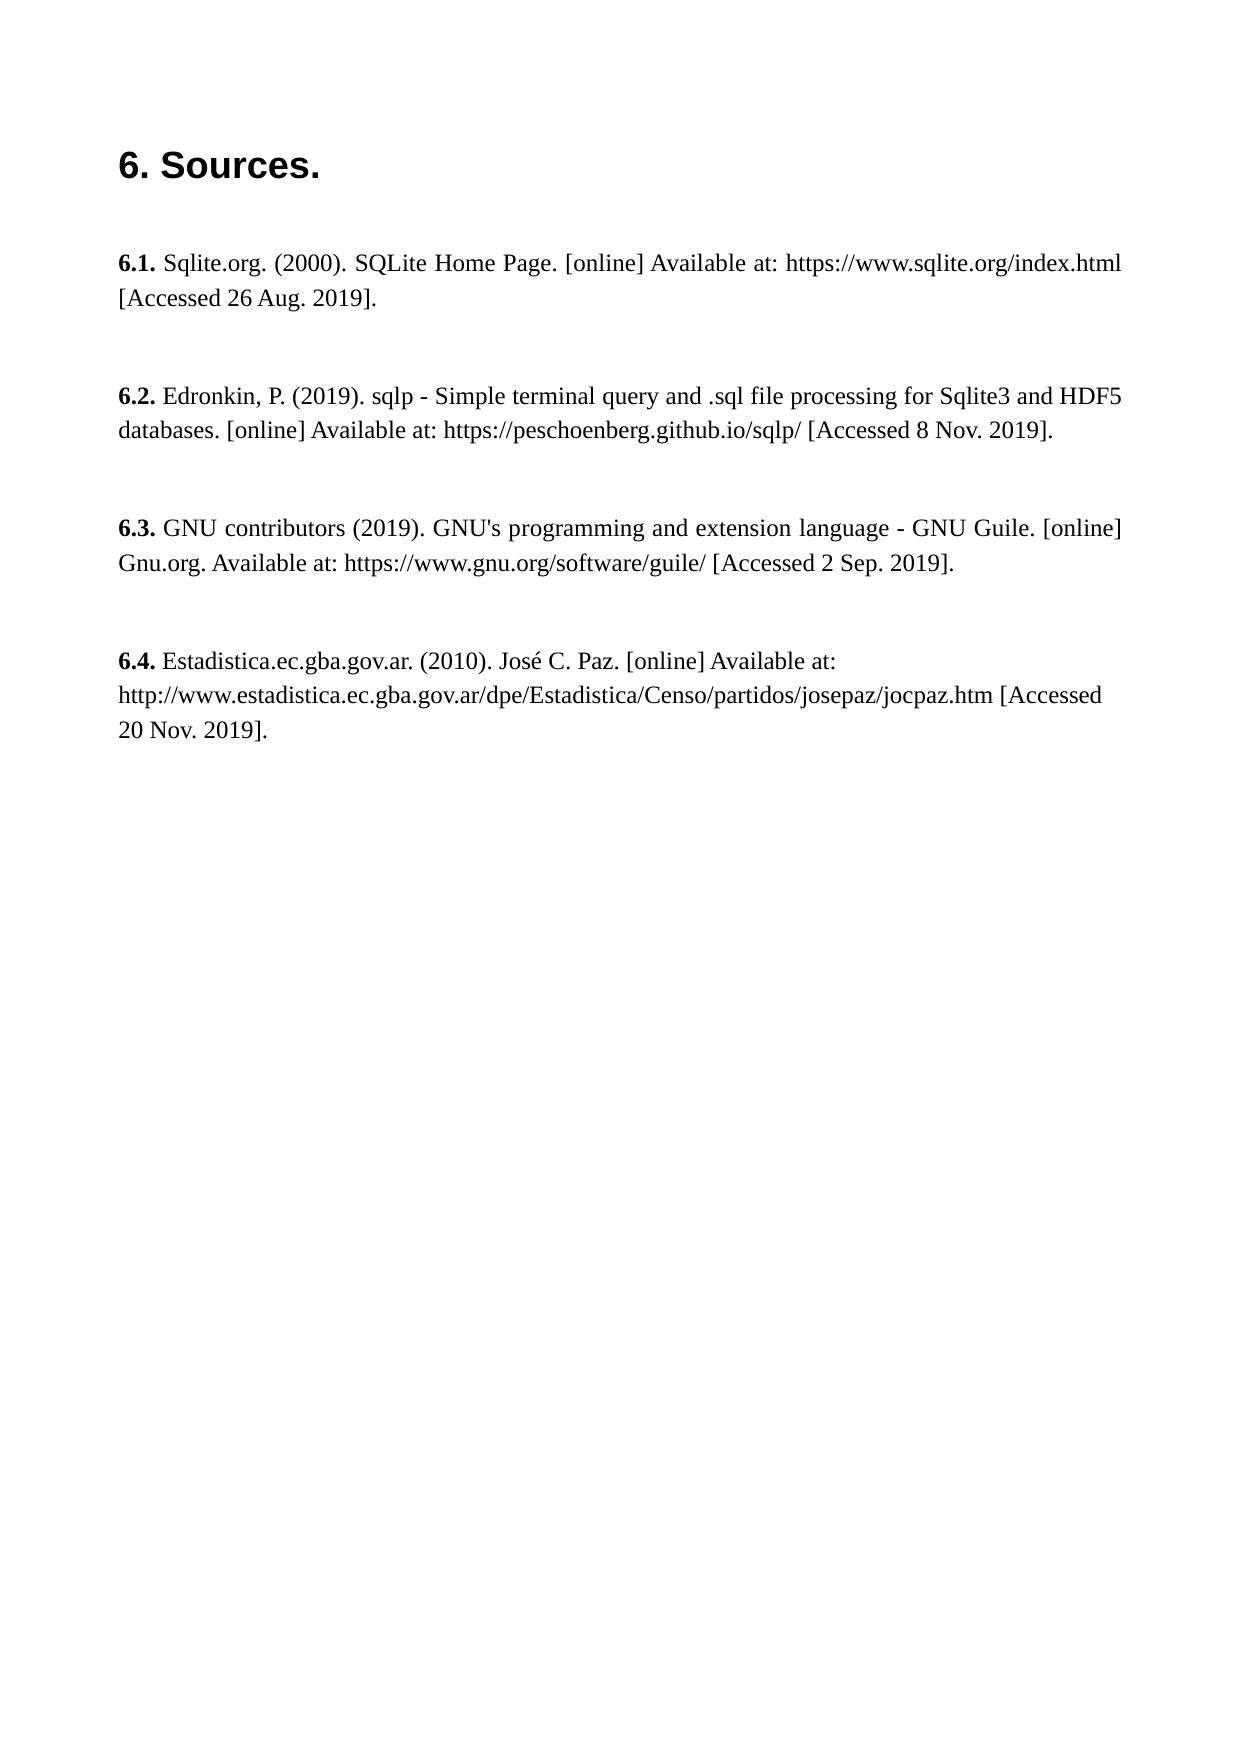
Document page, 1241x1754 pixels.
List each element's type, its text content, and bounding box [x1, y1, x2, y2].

text 6.4. Estadistica.ec.gba.gov.ar. (2010). José C. Paz. [online] Available at: http://www.estadistica.ec.gba.gov.ar/dpe/Estadistica/Censo/partidos/josepaz/jocpaz.htm [Accessed 20 Nov. 2019]. [118, 646, 1122, 744]
text 6.3. GNU contributors (2019). GNU's programming and extension language - GNU Guile. [online] Gnu.org. Available at: https://www.gnu.org/software/guile/ [Accessed 2 Sep. 2019]. [118, 513, 1122, 577]
text 6.1. Sqlite.org. (2000). SQLite Home Page. [online] Available at: https://www.sqlite.org/index.html [Accessed 26 Aug. 2019]. [118, 248, 1122, 312]
subtitle 6. Sources. [118, 143, 1122, 187]
text 6.2. Edronkin, P. (2019). sqlp - Simple terminal query and .sql file processing for Sqlite3 and HDF5 databases. [online] Available at: https://peschoenberg.github.io/sqlp/ [Accessed 8 Nov. 2019]. [118, 381, 1122, 444]
